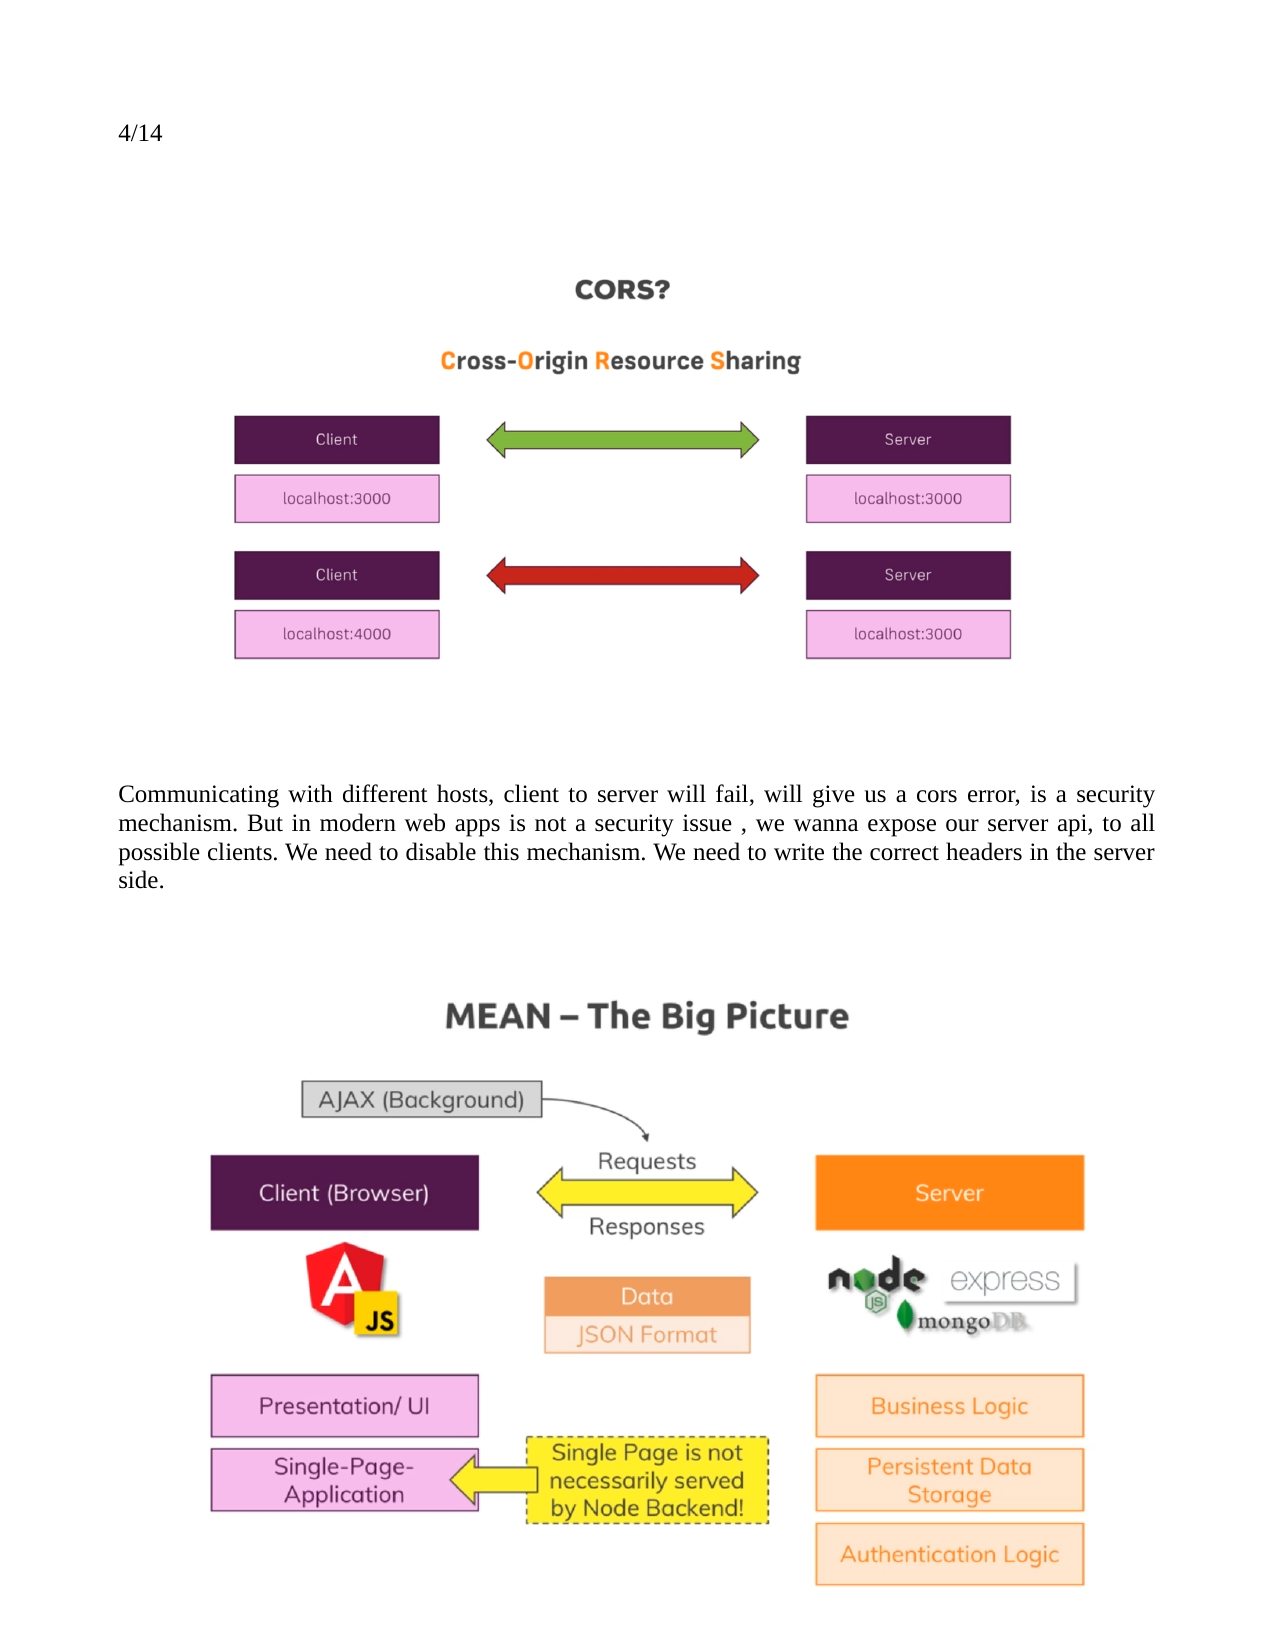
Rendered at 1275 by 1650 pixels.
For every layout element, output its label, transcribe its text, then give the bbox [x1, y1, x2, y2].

text Communicating with different hosts, client to server will fail, will give us a cors error, is a security mechanism. But in modern web apps is not a security issue , we wanna expose our server api, to all possible clients. We need to disable this mechanism. We need to write the correct headers in the server side. [118, 779, 1157, 894]
picture [194, 258, 1037, 674]
text 4/14 [118, 118, 1157, 147]
picture [144, 957, 1184, 1597]
